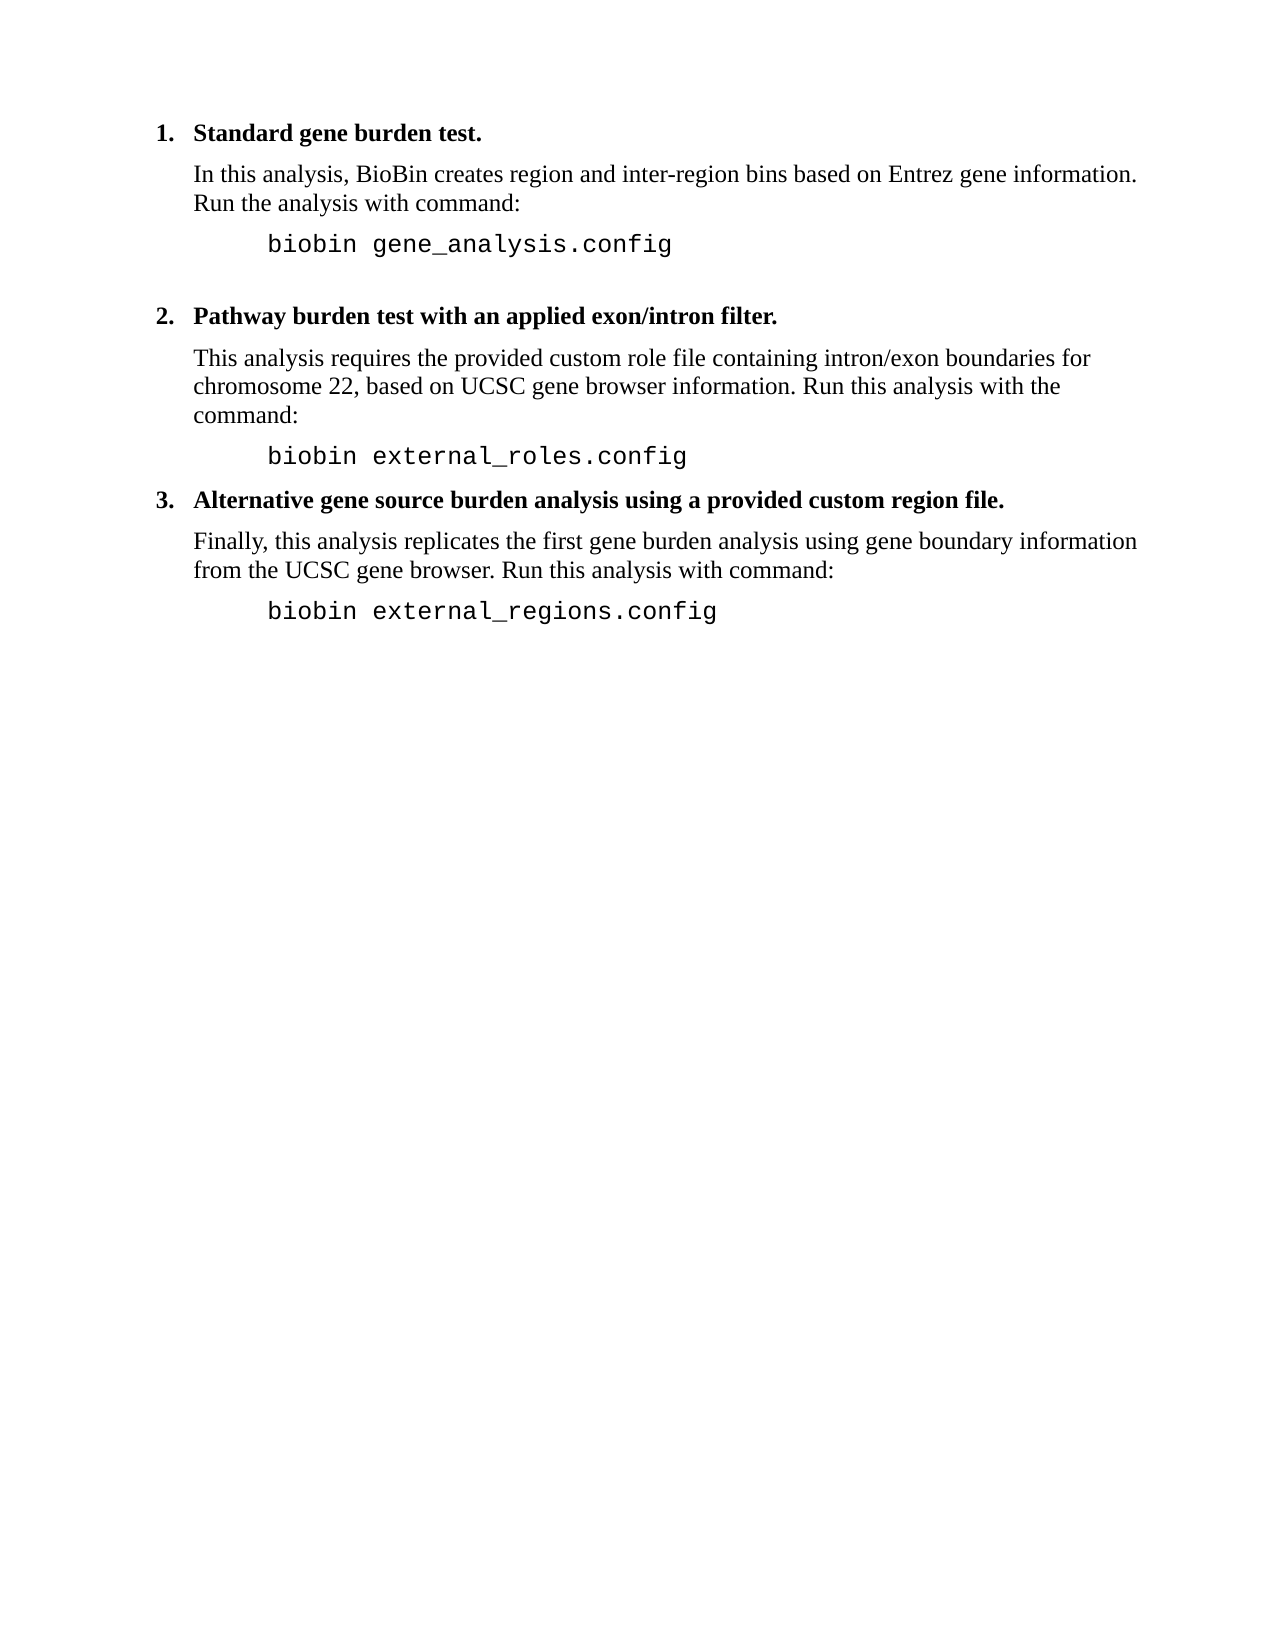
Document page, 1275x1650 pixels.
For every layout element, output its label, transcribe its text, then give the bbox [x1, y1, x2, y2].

text biobin external_roles.config [193, 441, 1157, 472]
list Alternative gene source burden analysis using a provided custom region file. [156, 485, 1157, 513]
text In this analysis, BioBin creates region and inter-region bins based on Entrez gene information. Run the analysis with command: [193, 159, 1157, 217]
text biobin external_regions.config [193, 596, 1157, 627]
list Pathway burden test with an applied exon/intron filter. [156, 301, 1157, 330]
list Standard gene burden test. [156, 118, 1157, 147]
text Finally, this analysis replicates the first gene burden analysis using gene boundary information from the UCSC gene browser. Run this analysis with command: [193, 526, 1157, 583]
text This analysis requires the provided custom role file containing intron/exon boundaries for chromosome 22, based on UCSC gene browser information. Run this analysis with the command: [193, 343, 1157, 429]
text biobin gene_analysis.config [193, 229, 1157, 289]
